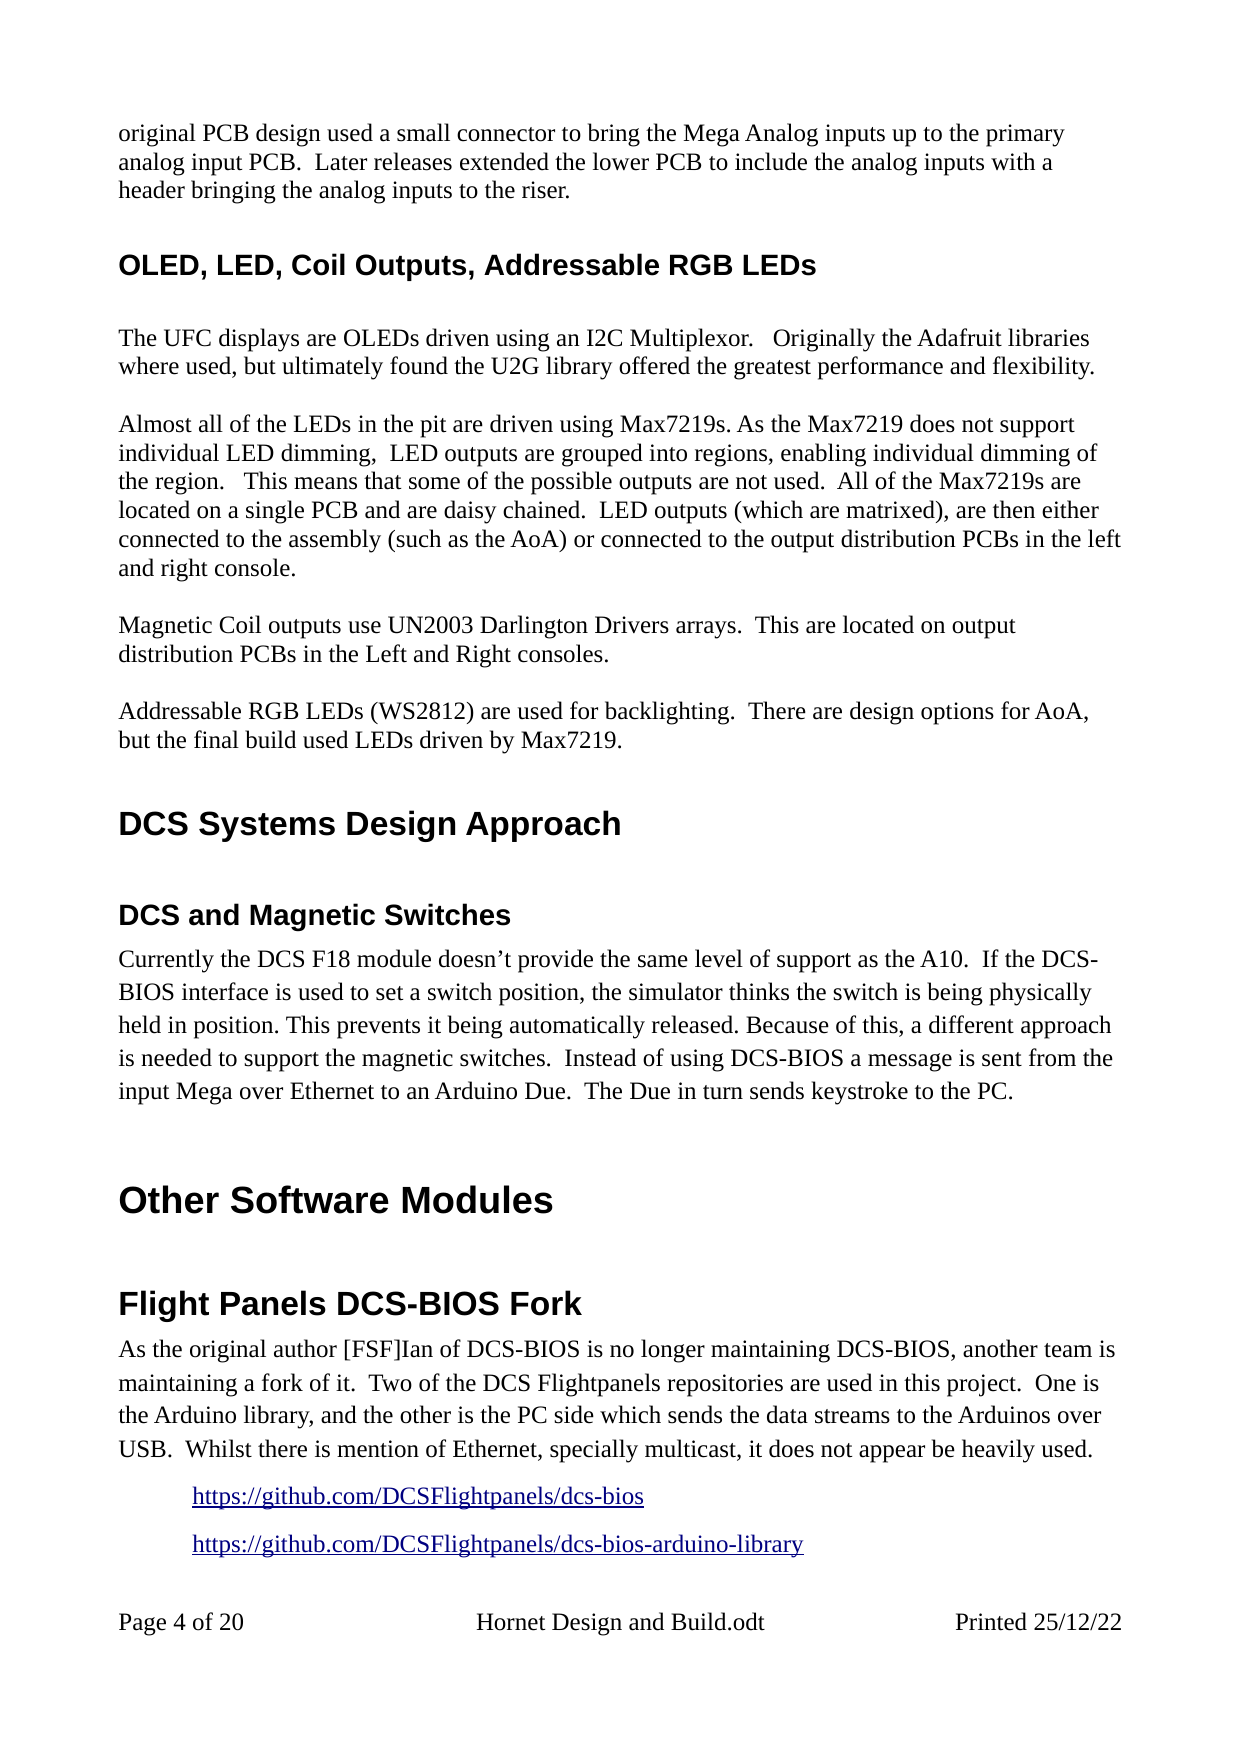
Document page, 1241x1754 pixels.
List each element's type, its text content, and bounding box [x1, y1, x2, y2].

text https://github.com/DCSFlightpanels/dcs-bios-arduino-library [118, 1529, 1122, 1558]
subtitle DCS Systems Design Approach [118, 803, 1122, 842]
text Magnetic Coil outputs use UN2003 Darlington Drivers arrays. This are located on output distribution PCBs in the Left and Right consoles. [118, 610, 1122, 668]
subtitle Flight Panels DCS-BIOS Fork [118, 1283, 1122, 1322]
text https://github.com/DCSFlightpanels/dcs-bios [118, 1481, 1122, 1510]
subtitle Other Software Modules [118, 1178, 1122, 1221]
text Currently the DCS F18 module doesn’t provide the same level of support as the A10. If the DCS-BIOS interface is used to set a switch position, the simulator thinks the switch is being physically held in position. This prevents it being automatically released. Because of this, a different approach is needed to support the magnetic switches. Instead of using DCS-BIOS a message is sent from the input Mega over Ethernet to an Arduino Due. The Due in turn sends keystroke to the PC. [118, 944, 1122, 1105]
text original PCB design used a small connector to bring the Mega Analog inputs up to the primary analog input PCB. Later releases extended the lower PCB to include the analog inputs with a header bringing the analog inputs to the riser. [118, 118, 1122, 204]
subtitle OLED, LED, Coil Outputs, Addressable RGB LEDs [118, 248, 1122, 281]
text Addressable RGB LEDs (WS2812) are used for backlighting. There are design options for AoA, but the final build used LEDs driven by Max7219. [118, 696, 1122, 754]
text Almost all of the LEDs in the pit are driven using Max7219s. As the Max7219 does not support individual LED dimming, LED outputs are grouped into regions, enabling individual dimming of the region. This means that some of the possible outputs are not used. All of the Max7219s are located on a single PCB and are daisy chained. LED outputs (which are matrixed), are then either connected to the assembly (such as the AoA) or connected to the output distribution PCBs in the left and right console. [118, 409, 1122, 581]
subtitle DCS and Magnetic Switches [118, 898, 1122, 932]
text As the original author [FSF]Ian of DCS-BIOS is no longer maintaining DCS-BIOS, another team is maintaining a fork of it. Two of the DCS Flightpanels repositories are used in this project. One is the Arduino library, and the other is the PC side which sends the data streams to the Arduinos over USB. Whilst there is mention of Ethernet, specially multicast, it does not appear be heavily used. [118, 1334, 1122, 1462]
text The UFC displays are OLEDs driven using an I2C Multiplexor. Originally the Adafruit libraries where used, but ultimately found the U2G library offered the greatest performance and flexibility. [118, 323, 1122, 380]
